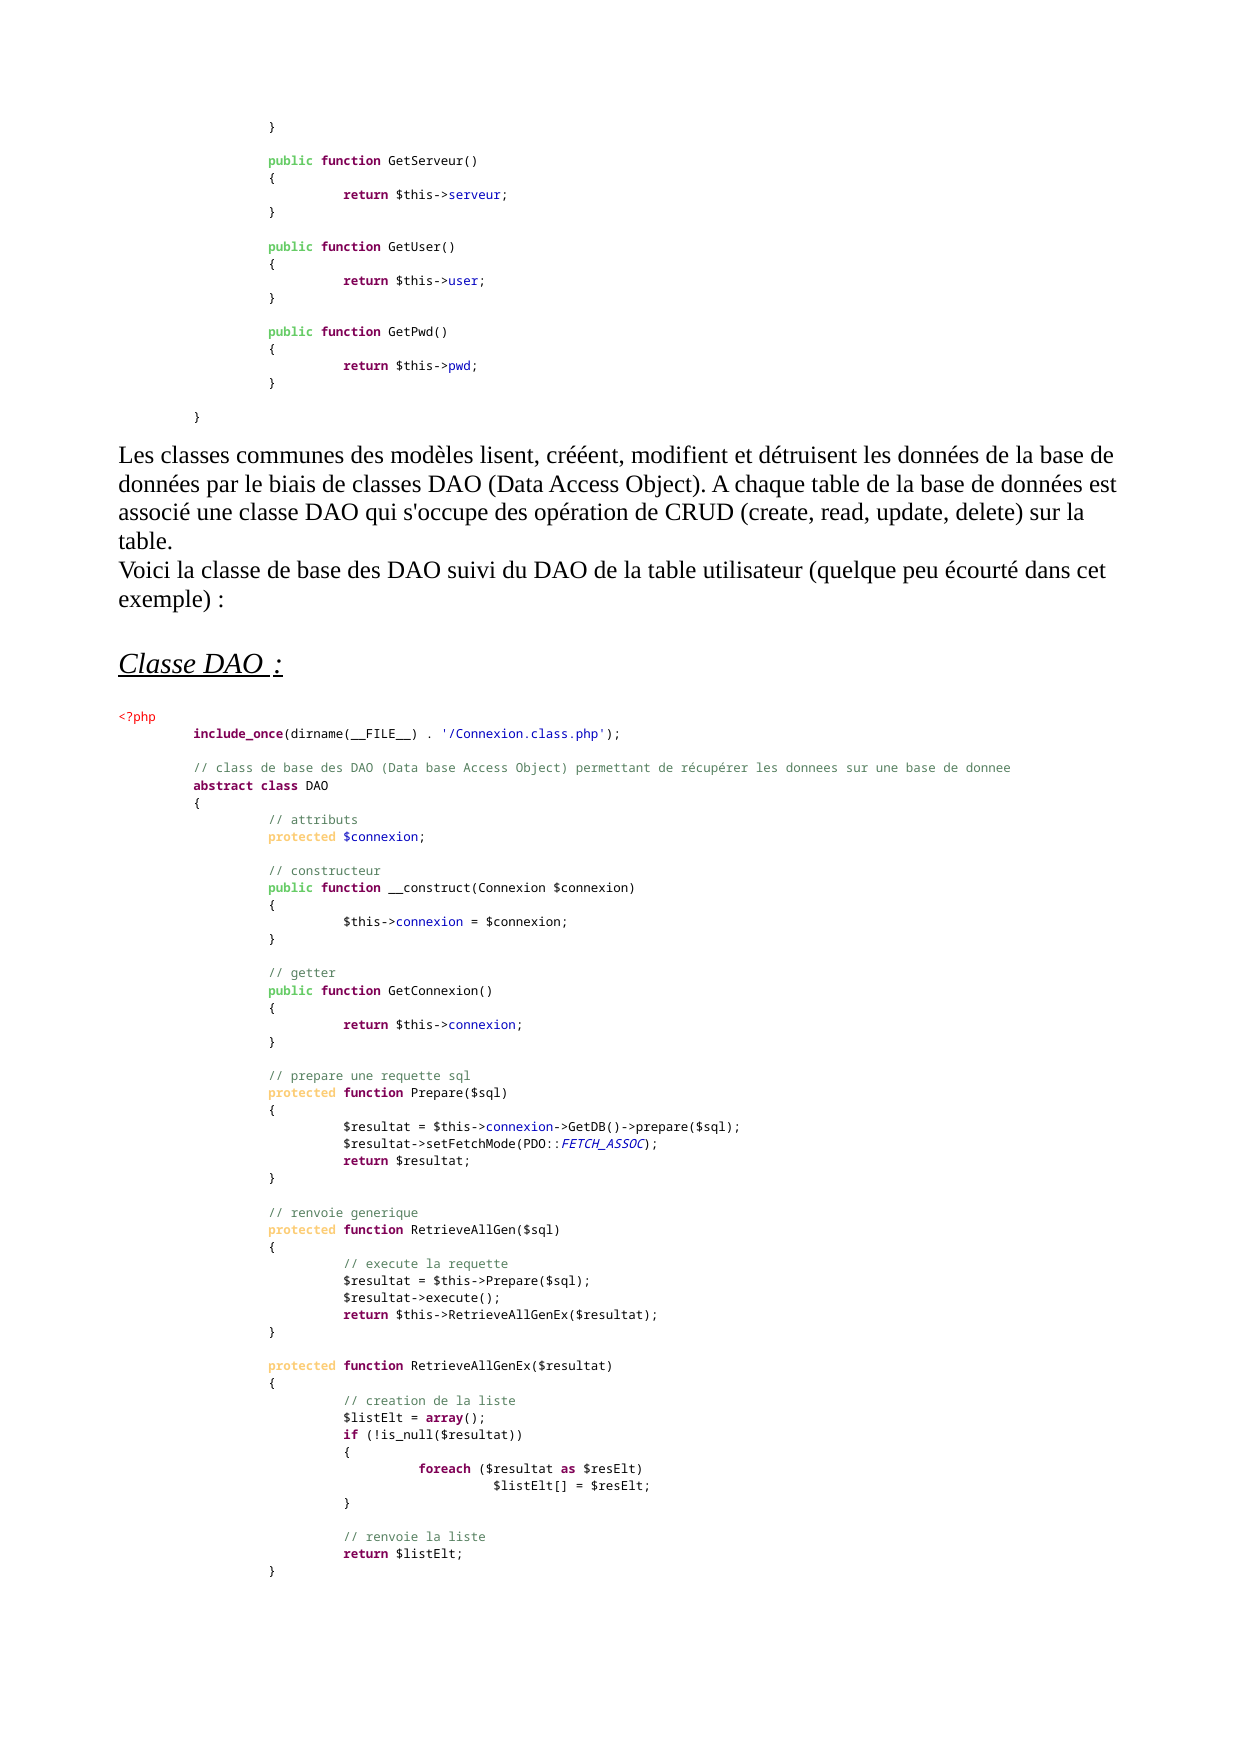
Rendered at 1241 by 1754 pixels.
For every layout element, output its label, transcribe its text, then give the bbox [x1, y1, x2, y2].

text $listElt[] = $resElt; [118, 1477, 1122, 1494]
text $resultat->setFetchMode(PDO::FETCH_ASSOC); [118, 1135, 1122, 1152]
text public function GetConnexion() [118, 982, 1122, 999]
text { [118, 794, 1122, 811]
text { [118, 169, 1122, 186]
text protected $connexion; [118, 828, 1122, 845]
text return $this->connexion; [118, 1016, 1122, 1033]
text // renvoie la liste [118, 1528, 1122, 1545]
text { [118, 1101, 1122, 1118]
text // attributs [118, 811, 1122, 828]
text } [118, 289, 1122, 306]
text { [118, 896, 1122, 913]
text return $this->serveur; [118, 186, 1122, 203]
text } [118, 1169, 1122, 1187]
text // constructeur [118, 862, 1122, 879]
text Classe DAO : [118, 646, 1122, 679]
text // execute la requette [118, 1255, 1122, 1272]
text } [118, 1562, 1122, 1579]
text } [118, 118, 1122, 135]
text $this->connexion = $connexion; [118, 913, 1122, 930]
text } [118, 1033, 1122, 1050]
text } [118, 203, 1122, 221]
text <?php [118, 708, 1122, 725]
text Les classes communes des modèles lisent, crééent, modifient et détruisent les données de la base de données par le biais de classes DAO (Data Access Object). A chaque table de la base de données est associé une classe DAO qui s'occupe des opération de CRUD (create, read, update, delete) sur la table. [118, 440, 1122, 555]
text public function GetServeur() [118, 152, 1122, 169]
text // class de base des DAO (Data base Access Object) permettant de récupérer les donnees sur une base de donnee [118, 759, 1122, 777]
text } [118, 374, 1122, 391]
text public function GetPwd() [118, 323, 1122, 340]
text protected function Prepare($sql) [118, 1084, 1122, 1101]
text public function __construct(Connexion $connexion) [118, 879, 1122, 896]
text public function GetUser() [118, 238, 1122, 255]
text // getter [118, 964, 1122, 982]
text } [118, 1494, 1122, 1511]
text return $resultat; [118, 1152, 1122, 1169]
text foreach ($resultat as $resElt) [118, 1460, 1122, 1477]
text $listElt = array(); [118, 1409, 1122, 1426]
text abstract class DAO [118, 777, 1122, 794]
text if (!is_null($resultat)) [118, 1426, 1122, 1443]
text // creation de la liste [118, 1392, 1122, 1409]
text { [118, 255, 1122, 272]
text { [118, 1238, 1122, 1255]
text { [118, 1443, 1122, 1460]
text { [118, 340, 1122, 357]
text return $this->RetrieveAllGenEx($resultat); [118, 1306, 1122, 1323]
text // renvoie generique [118, 1204, 1122, 1221]
text $resultat->execute(); [118, 1289, 1122, 1306]
text } [118, 930, 1122, 947]
text $resultat = $this->connexion->GetDB()->prepare($sql); [118, 1118, 1122, 1135]
text return $this->pwd; [118, 357, 1122, 374]
text // prepare une requette sql [118, 1067, 1122, 1084]
text include_once(dirname(__FILE__) . '/Connexion.class.php'); [118, 725, 1122, 742]
text return $this->user; [118, 272, 1122, 289]
text protected function RetrieveAllGenEx($resultat) [118, 1357, 1122, 1374]
text return $listElt; [118, 1545, 1122, 1562]
text protected function RetrieveAllGen($sql) [118, 1221, 1122, 1238]
text $resultat = $this->Prepare($sql); [118, 1272, 1122, 1289]
text } [118, 408, 1122, 426]
text { [118, 999, 1122, 1016]
text { [118, 1374, 1122, 1392]
text } [118, 1323, 1122, 1340]
text Voici la classe de base des DAO suivi du DAO de la table utilisateur (quelque peu écourté dans cet exemple) : [118, 555, 1122, 612]
